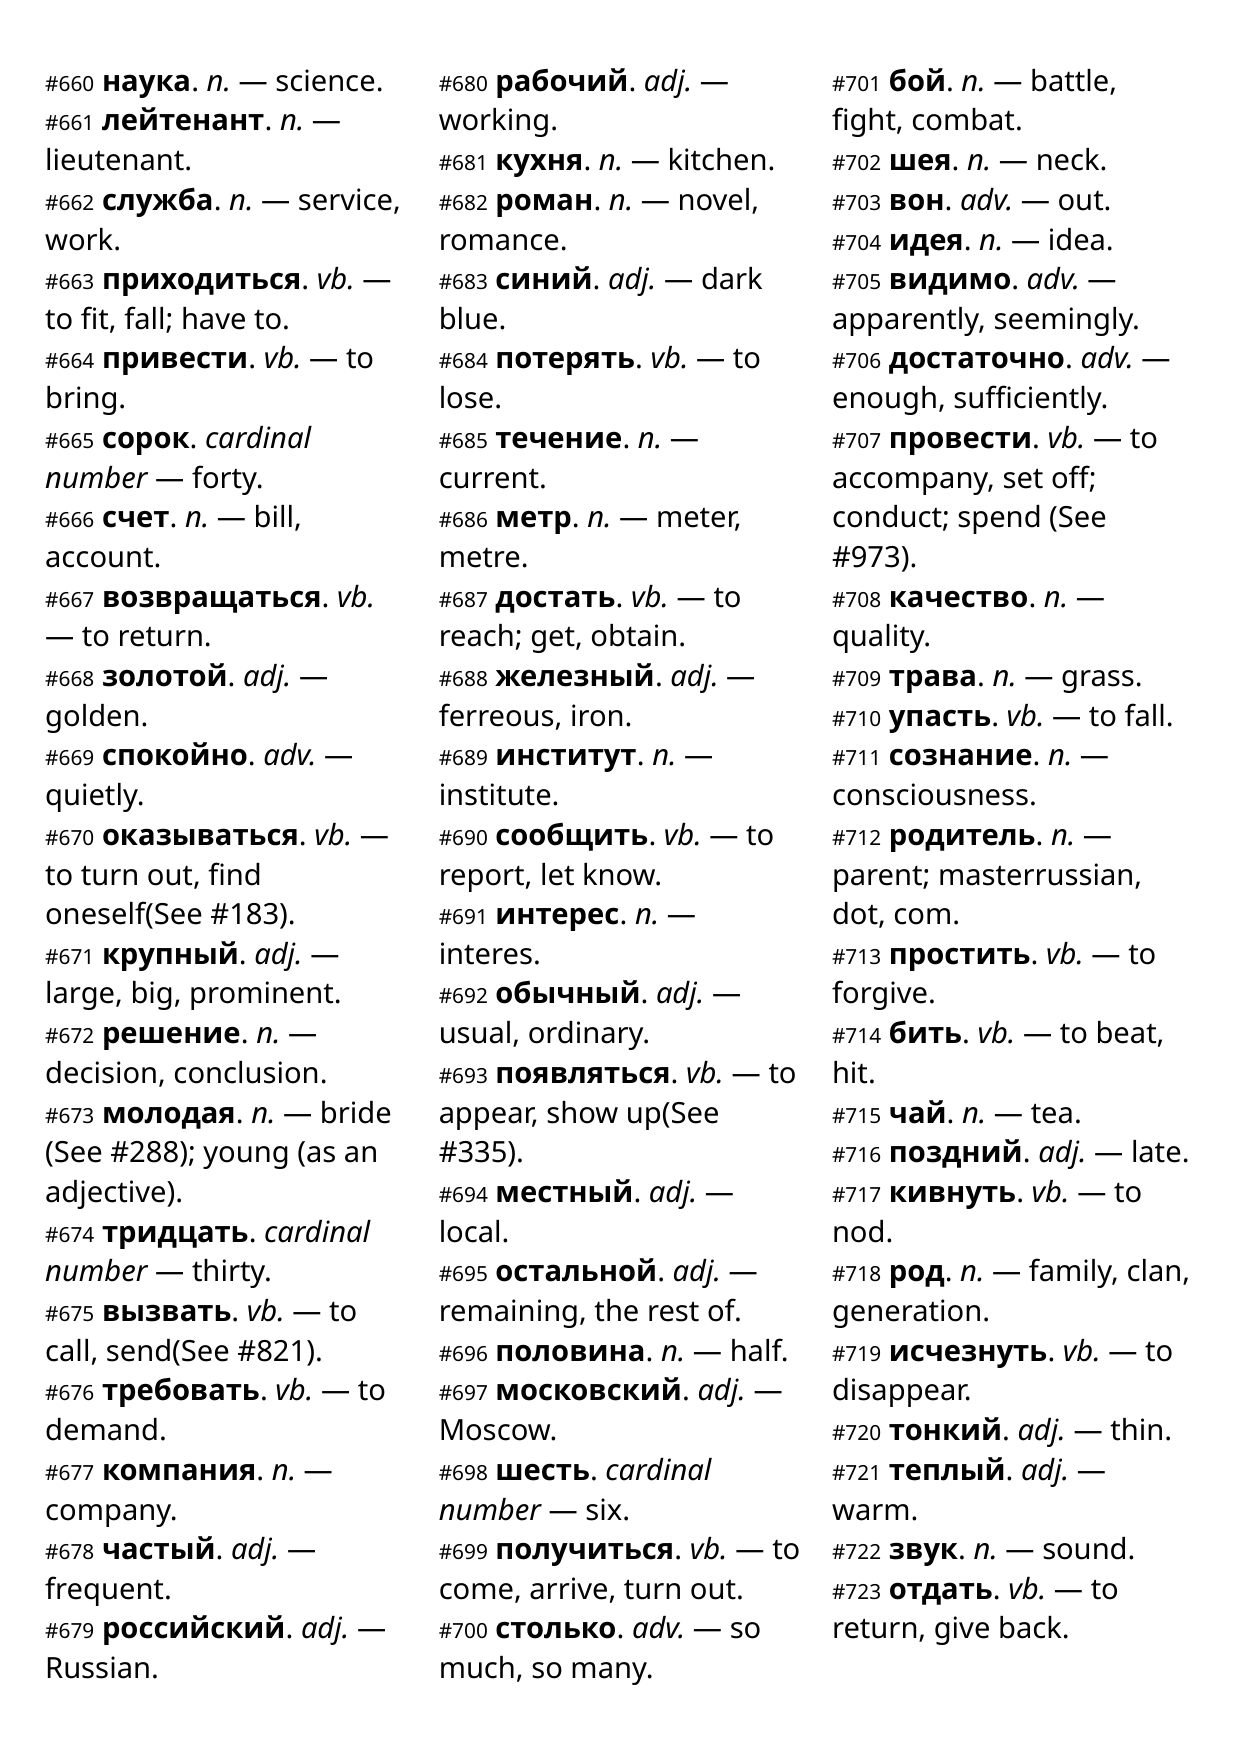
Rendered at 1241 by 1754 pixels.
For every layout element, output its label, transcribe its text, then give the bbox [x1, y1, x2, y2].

text #682 роман. n. — novel, romance. [438, 179, 802, 258]
text #662 служба. n. — service, work. [45, 179, 408, 258]
text #711 сознание. n. — consciousness. [832, 735, 1196, 814]
text #719 исчезнуть. vb. — to disappear. [832, 1330, 1196, 1409]
text #695 остальной. adj. — remaining, the rest of. [438, 1251, 802, 1330]
text #721 теплый. adj. — warm. [832, 1449, 1196, 1528]
text #692 обычный. adj. — usual, ordinary. [438, 973, 802, 1052]
text #678 частый. adj. — frequent. [45, 1528, 408, 1608]
text #716 поздний. adj. — late. [832, 1132, 1196, 1171]
text #665 сорок. cardinal number — forty. [45, 417, 408, 497]
text #714 бить. vb. — to beat, hit. [832, 1012, 1196, 1092]
text #663 приходиться. vb. — to fit, fall; have to. [45, 258, 408, 338]
text #680 рабочий. adj. — working. [438, 60, 802, 139]
text #669 спокойно. adv. — quietly. [45, 735, 408, 814]
text #661 лейтенант. n. — lieutenant. [45, 100, 408, 179]
text #696 половина. n. — half. [438, 1330, 802, 1370]
text #706 достаточно. adv. — enough, sufficiently. [832, 338, 1196, 417]
text #722 звук. n. — sound. [832, 1528, 1196, 1568]
text #685 течение. n. — current. [438, 417, 802, 497]
text #666 счет. n. — bill, account. [45, 497, 408, 576]
text #672 решение. n. — decision, conclusion. [45, 1012, 408, 1092]
text #715 чай. n. — tea. [832, 1092, 1196, 1132]
text #707 провести. vb. — to accompany, set off; conduct; spend (See #973). [832, 417, 1196, 576]
text #684 потерять. vb. — to lose. [438, 338, 802, 417]
text #673 молодая. n. — bride (See #288); young (as an adjective). [45, 1092, 408, 1211]
text #686 метр. n. — meter, metre. [438, 497, 802, 576]
text #660 наука. n. — science. [45, 60, 408, 100]
text #700 столько. adv. — so much, so many. [438, 1608, 802, 1687]
text #723 отдать. vb. — to return, give back. [832, 1568, 1196, 1647]
text #671 крупный. adj. — large, big, prominent. [45, 933, 408, 1012]
text #717 кивнуть. vb. — to nod. [832, 1171, 1196, 1251]
text #703 вон. adv. — out. [832, 179, 1196, 219]
text #718 род. n. — family, clan, generation. [832, 1251, 1196, 1330]
text #697 московский. adj. — Moscow. [438, 1370, 802, 1449]
text #667 возвращаться. vb. — to return. [45, 576, 408, 655]
text #664 привести. vb. — to bring. [45, 338, 408, 417]
text #670 оказываться. vb. — to turn out, find oneself(See #183). [45, 814, 408, 933]
text #688 железный. adj. — ferreous, iron. [438, 655, 802, 735]
text #710 упасть. vb. — to fall. [832, 695, 1196, 735]
text #708 качество. n. — quality. [832, 576, 1196, 655]
text #705 видимо. adv. — apparently, seemingly. [832, 258, 1196, 338]
text #675 вызвать. vb. — to call, send(See #821). [45, 1290, 408, 1370]
text #681 кухня. n. — kitchen. [438, 139, 802, 179]
text #668 золотой. adj. — golden. [45, 655, 408, 735]
text #690 сообщить. vb. — to report, let know. [438, 814, 802, 893]
text #702 шея. n. — neck. [832, 139, 1196, 179]
text #712 родитель. n. — parent; masterrussian, dot, com. [832, 814, 1196, 933]
text #691 интерес. n. — interes. [438, 893, 802, 973]
text #701 бой. n. — battle, fight, combat. [832, 60, 1196, 139]
text #679 российский. adj. — Russian. [45, 1608, 408, 1687]
text #693 появляться. vb. — to appear, show up(See #335). [438, 1052, 802, 1171]
text #694 местный. adj. — local. [438, 1171, 802, 1251]
text #683 синий. adj. — dark blue. [438, 258, 802, 338]
text #713 простить. vb. — to forgive. [832, 933, 1196, 1012]
text #720 тонкий. adj. — thin. [832, 1409, 1196, 1449]
text #677 компания. n. — company. [45, 1449, 408, 1528]
text #674 тридцать. cardinal number — thirty. [45, 1211, 408, 1290]
text #689 институт. n. — institute. [438, 735, 802, 814]
text #687 достать. vb. — to reach; get, obtain. [438, 576, 802, 655]
text #676 требовать. vb. — to demand. [45, 1370, 408, 1449]
text #698 шесть. cardinal number — six. [438, 1449, 802, 1528]
text #704 идея. n. — idea. [832, 219, 1196, 258]
text #699 получиться. vb. — to come, arrive, turn out. [438, 1528, 802, 1608]
text #709 трава. n. — grass. [832, 655, 1196, 695]
